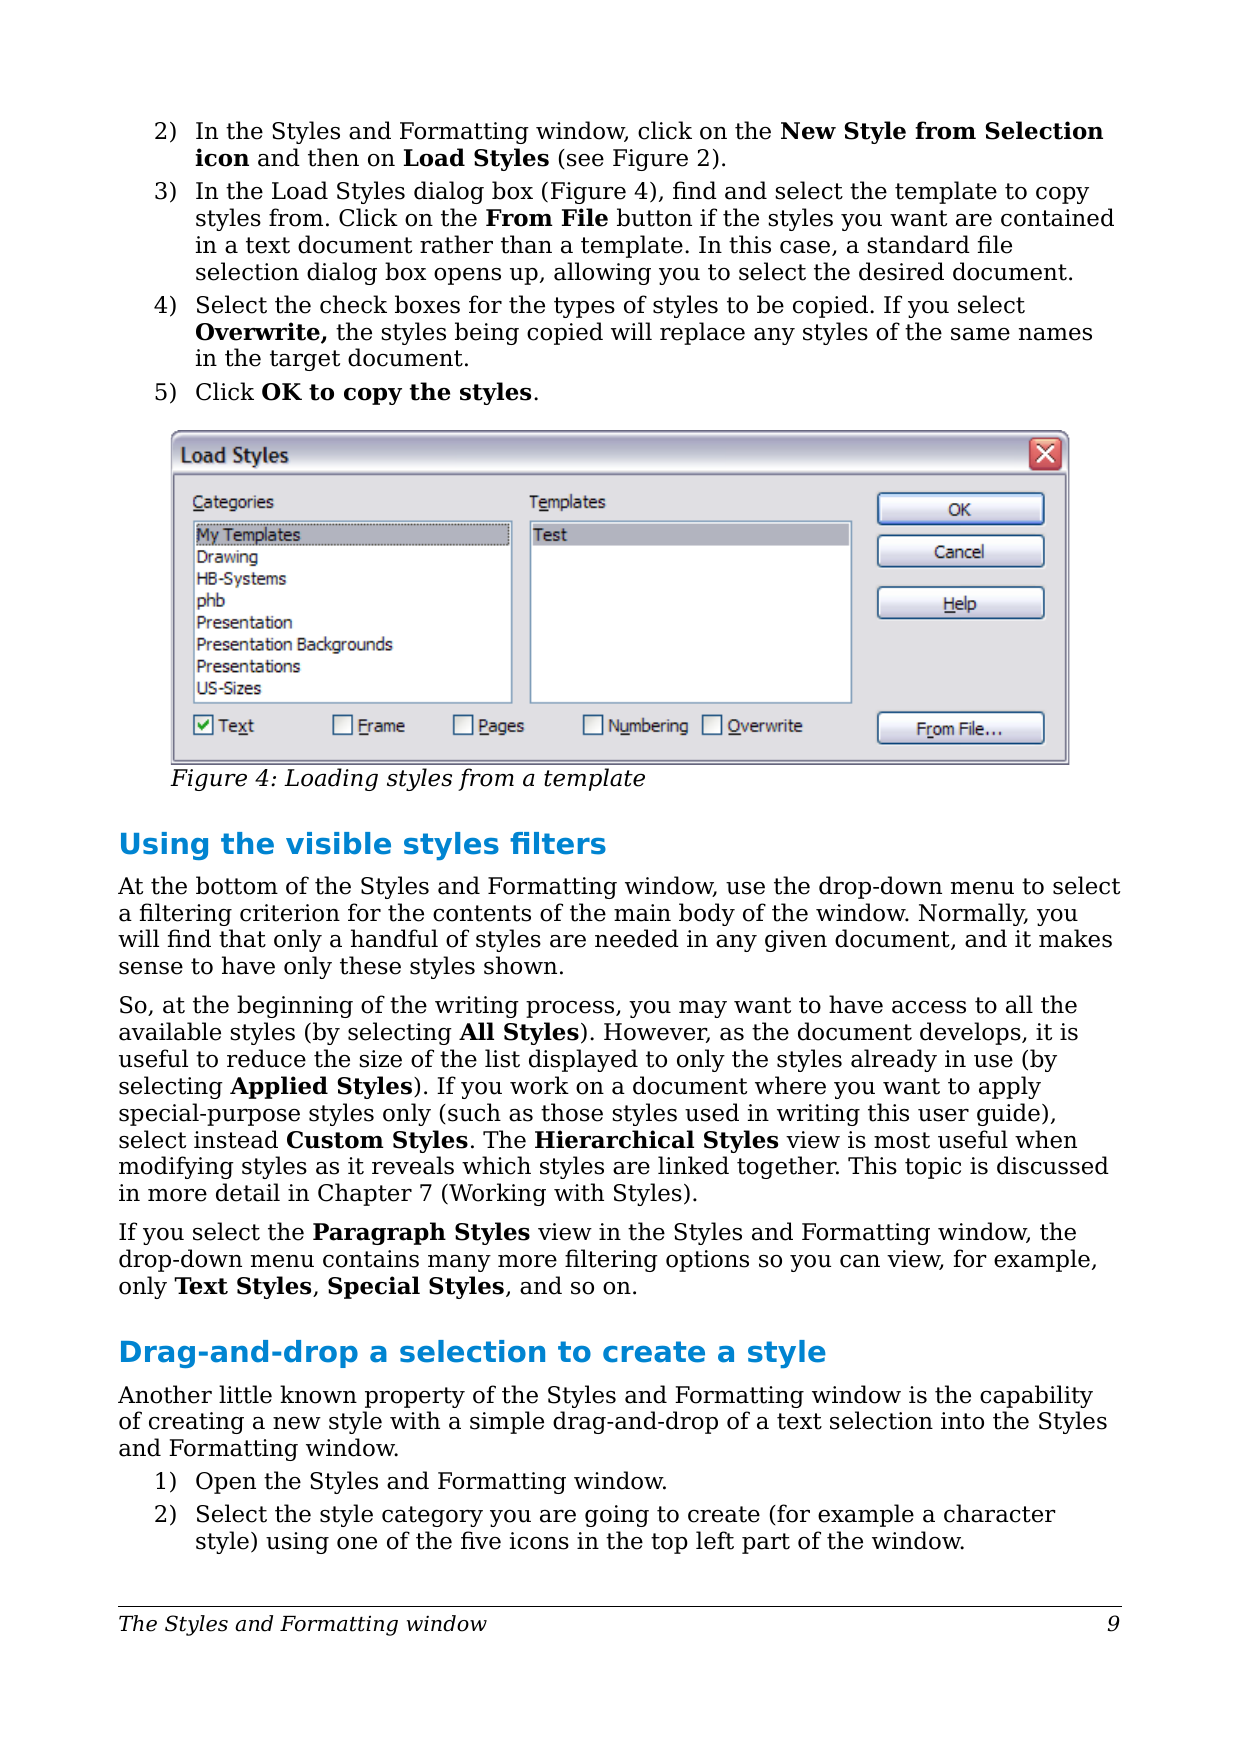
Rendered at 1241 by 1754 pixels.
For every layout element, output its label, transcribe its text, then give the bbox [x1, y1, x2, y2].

text If you select the Paragraph Styles view in the Styles and Formatting window, the drop-down menu contains many more filtering options so you can view, for example, only Text Styles, Special Styles, and so on. [118, 1219, 1122, 1300]
list Another little known property of the Styles and Formatting window is the capability of creating a new style with a simple drag-and-drop of a text selection into the Styles and Formatting window. [118, 1382, 1122, 1462]
text At the bottom of the Styles and Formatting window, use the drop-down menu to select a filtering criterion for the contents of the main body of the window. Normally, you will find that only a handful of styles are needed in any given document, and it makes sense to have only these styles shown. [118, 873, 1122, 980]
list Select the style category you are going to create (for example a character style) using one of the five icons in the top left part of the window. [177, 1501, 1122, 1554]
list In the Load Styles dialog box (Figure 4), find and select the template to copy styles from. Click on the From File button if the styles you want are contained in a text document rather than a template. In this case, a standard file selection dialog box opens up, allowing you to select the desired document. [177, 178, 1122, 285]
list Click OK to copy the styles. [177, 378, 1122, 405]
list Select the check boxes for the types of styles to be copied. If you select Overwrite, the styles being copied will replace any styles of the same names in the target document. [177, 292, 1122, 372]
picture [170, 430, 1070, 765]
subtitle Using the visible styles filters [118, 827, 1122, 861]
text So, at the beginning of the writing process, you may want to have access to all the available styles (by selecting All Styles). However, as the document develops, it is useful to reduce the size of the list displayed to only the styles already in use (by selecting Applied Styles). If you work on a document where you want to apply special-purpose styles only (such as those styles used in writing this user guide), select instead Custom Styles. The Hierarchical Styles view is most useful when modifying styles as it reveals which styles are linked together. This topic is discussed in more detail in Chapter 7 (Working with Styles). [118, 992, 1122, 1207]
list Open the Styles and Formatting window. [177, 1468, 1122, 1495]
text Figure 4: Loading styles from a template [171, 765, 1069, 791]
subtitle Drag-and-drop a selection to create a style [118, 1335, 1122, 1369]
list In the Styles and Formatting window, click on the New Style from Selection icon and then on Load Styles (see Figure 2). [177, 118, 1122, 172]
